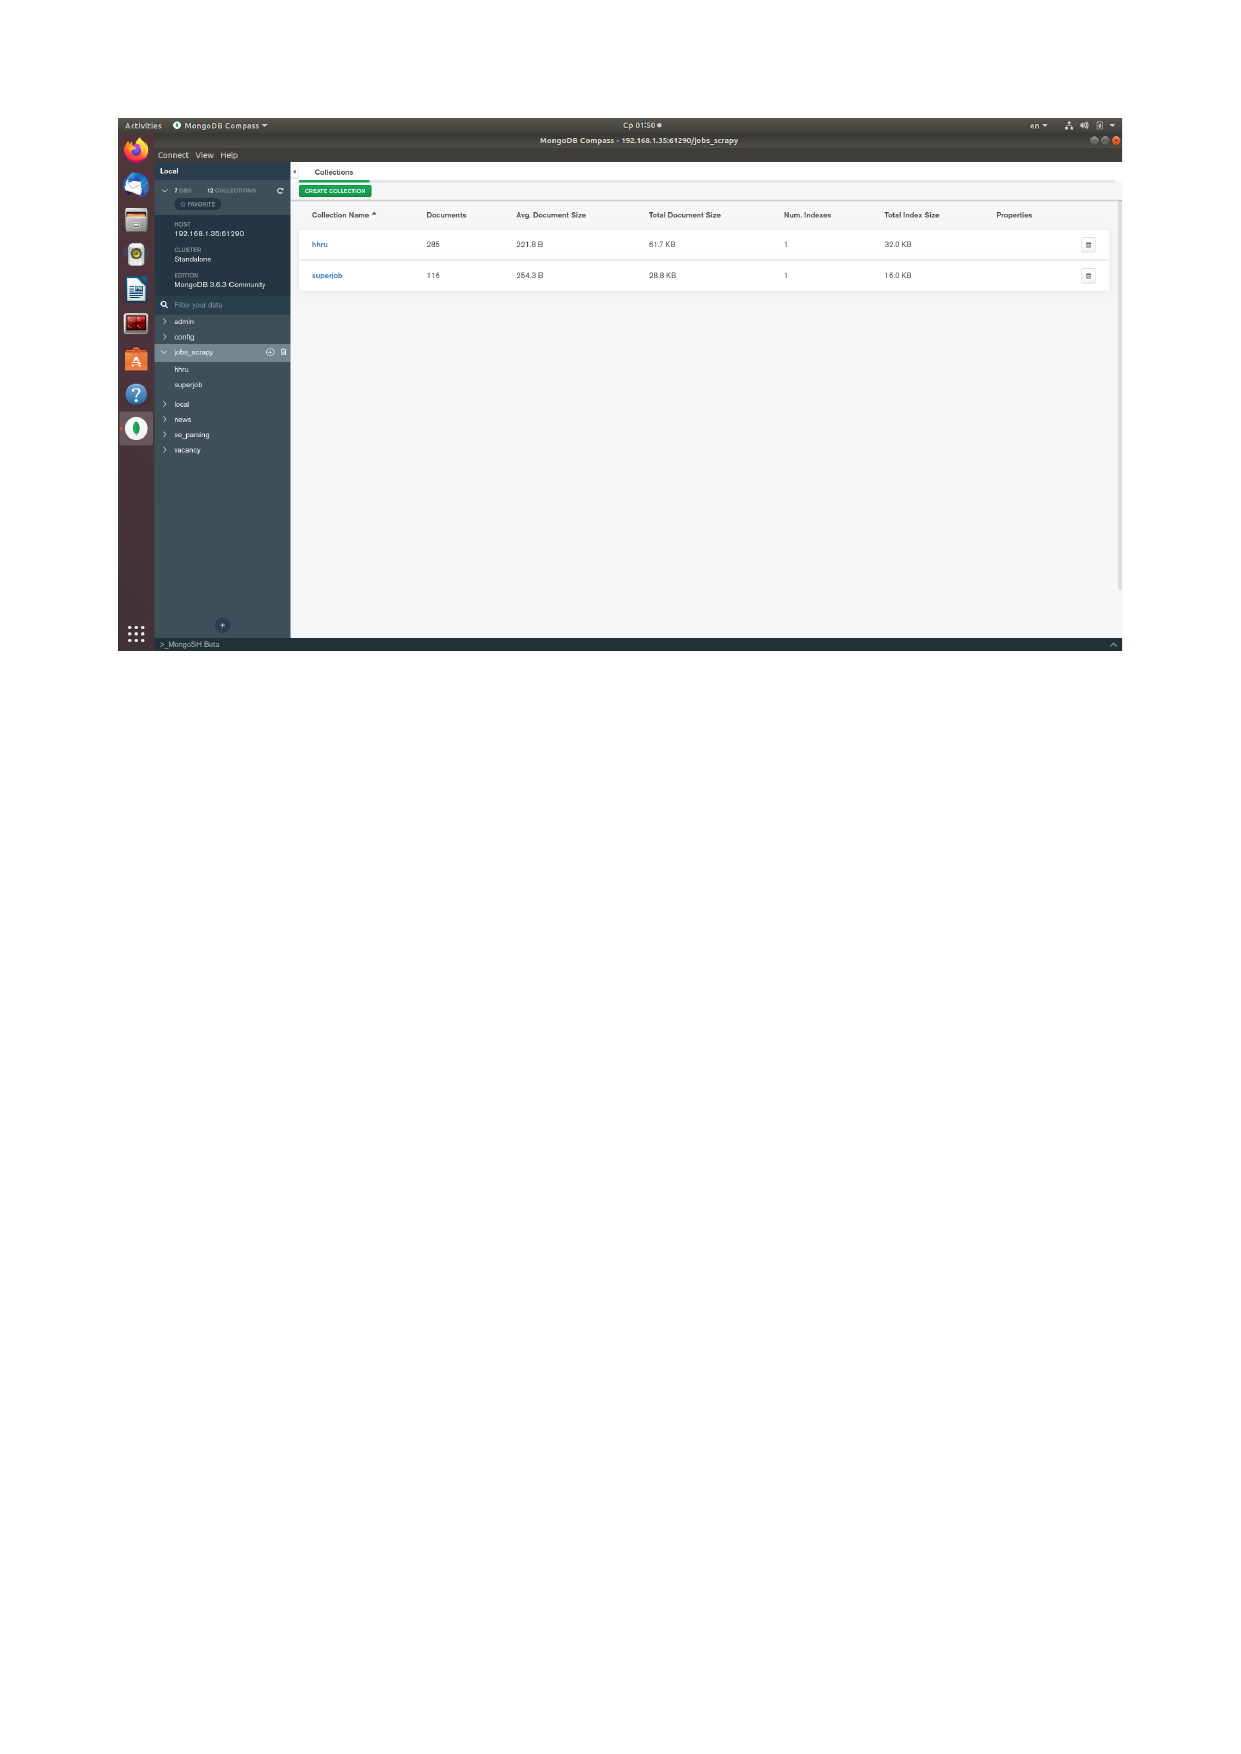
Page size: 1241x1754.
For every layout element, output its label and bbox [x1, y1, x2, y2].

picture [118, 118, 1123, 651]
